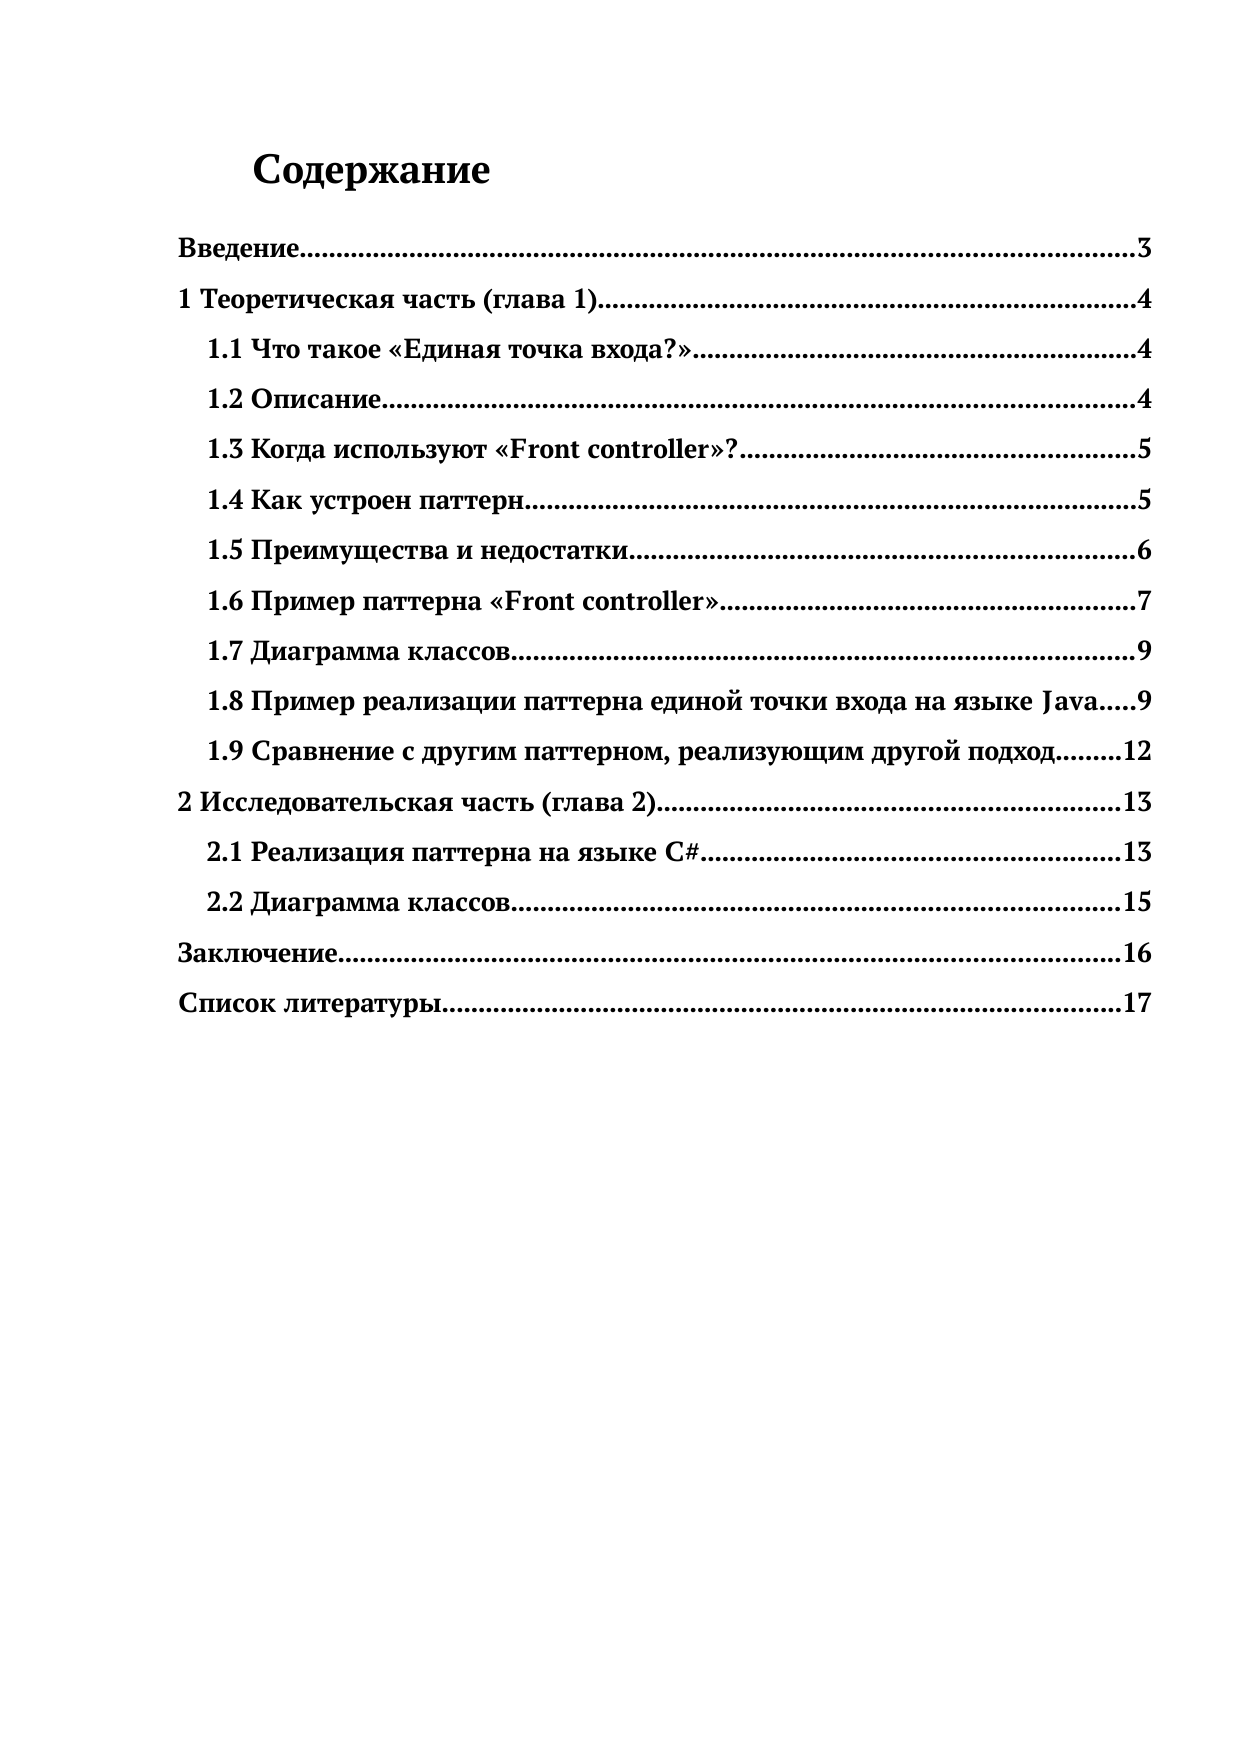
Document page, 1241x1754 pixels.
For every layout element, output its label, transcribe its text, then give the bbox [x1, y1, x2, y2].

text 2.1 Реализация паттерна на языке C# 13 [207, 834, 1152, 868]
text 1.2 Описание 4 [207, 381, 1152, 415]
text 1.4 Как устроен паттерн 5 [207, 482, 1152, 516]
text 2 Исследовательская часть (глава 2) 13 [177, 784, 1152, 817]
text 1.9 Сравнение с другим паттерном, реализующим другой подход 12 [207, 733, 1152, 767]
text 1.3 Когда используют «Front controller»? 5 [207, 432, 1152, 465]
text Введение 3 [177, 230, 1152, 264]
text 1 Теоретическая часть (глава 1) 4 [177, 281, 1152, 314]
text 1.7 Диаграмма классов 9 [207, 633, 1152, 666]
text 1.1 Что такое «Единая точка входа?» 4 [207, 331, 1152, 364]
text Список литературы 17 [177, 985, 1152, 1019]
subtitle Содержание [251, 143, 1152, 193]
text Заключение 16 [177, 935, 1152, 968]
text 1.8 Пример реализации паттерна единой точки входа на языке Java 9 [207, 683, 1152, 717]
text 1.6 Пример паттерна «Front controller» 7 [207, 583, 1152, 616]
text 2.2 Диаграмма классов 15 [207, 884, 1152, 918]
text 1.5 Преимущества и недостатки 6 [207, 532, 1152, 566]
